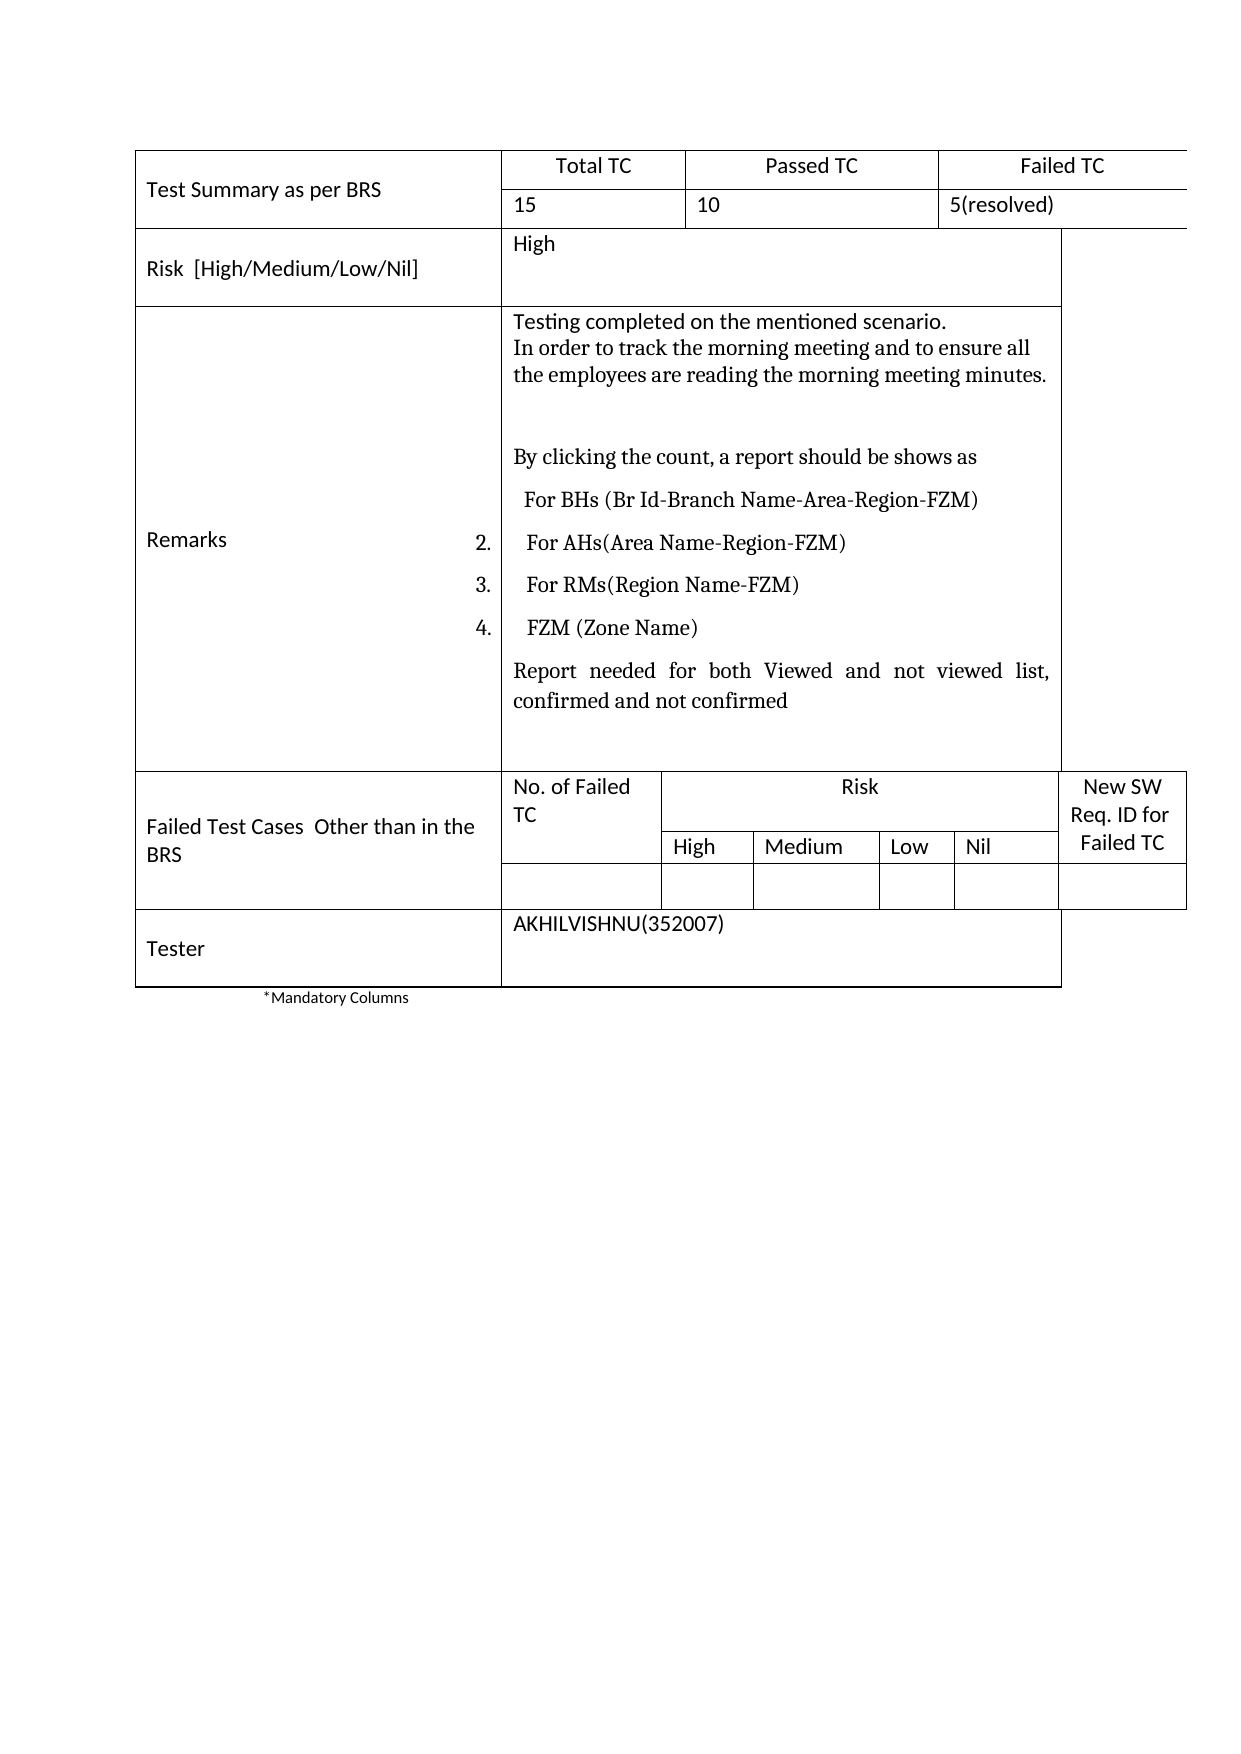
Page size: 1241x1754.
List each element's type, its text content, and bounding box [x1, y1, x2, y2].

table_cell High [662, 832, 753, 863]
table_cell Nil [955, 832, 1058, 863]
table_cell New SW Req. ID for Failed TC [1059, 772, 1186, 863]
table_cell AKHILVISHNU(352007) [502, 910, 1061, 986]
table_cell [1062, 910, 1187, 986]
table_cell [955, 864, 1058, 908]
table_cell [1059, 864, 1186, 908]
table_cell [754, 864, 879, 908]
table_cell [1062, 306, 1187, 771]
table_cell [502, 864, 661, 908]
table_cell Medium [754, 832, 879, 863]
table_cell Total TC [502, 151, 685, 189]
table_cell Testing completed on the mentioned scenario. In order to track the morning meeting and to ensure all the employees are reading the morning meeting minutes. By clicking the count, a report should be shows as 1. For BHs (Br Id-Branch Name-Area-Region-FZM) 2. For AHs(Area Name-Region-FZM) 3. For RMs(Region Name-FZM) 4. FZM (Zone Name) Report needed for both Viewed and not viewed list, confirmed and not confirmed [502, 307, 1061, 771]
table_cell [662, 864, 753, 908]
table_cell 10 [686, 190, 938, 228]
table_cell Risk [662, 772, 1058, 831]
list *Mandatory Columns [262, 987, 1090, 1008]
table_cell Passed TC [686, 151, 938, 189]
table_cell No. of Failed TC [502, 772, 661, 863]
table_cell Low [880, 832, 954, 863]
table_cell Failed Test Cases Other than in the BRS [136, 772, 501, 908]
table_cell Remarks [136, 307, 501, 771]
table_cell Failed TC [939, 151, 1187, 189]
table_cell 15 [502, 190, 685, 228]
table_cell Test Summary as per BRS [136, 151, 501, 228]
table_cell Tester [136, 910, 501, 986]
table_cell High [502, 229, 1061, 306]
table_cell Risk [High/Medium/Low/Nil] [136, 229, 501, 306]
table_cell [1062, 229, 1187, 306]
table_cell 5(resolved) [939, 190, 1187, 228]
table_cell [880, 864, 954, 908]
